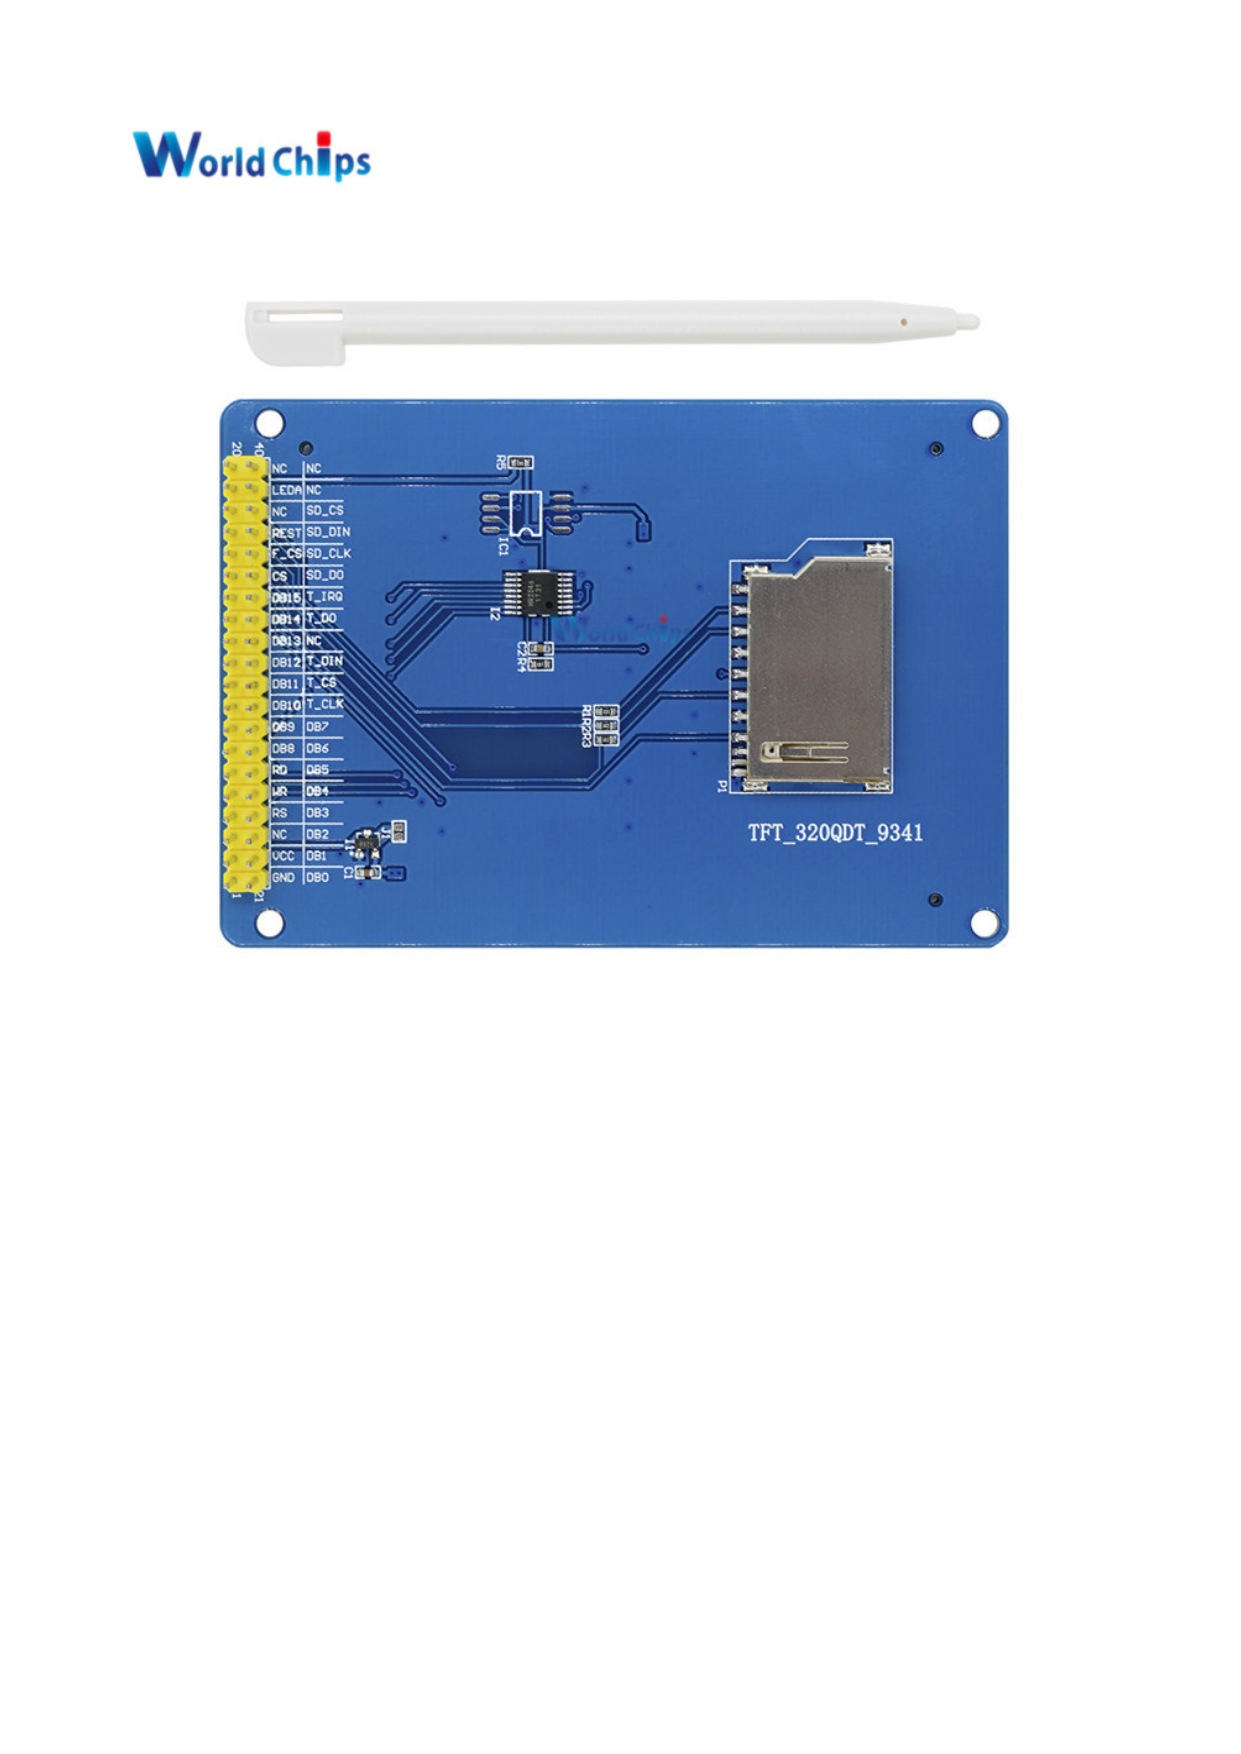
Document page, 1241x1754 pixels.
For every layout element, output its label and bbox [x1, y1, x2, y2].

picture [118, 118, 1107, 1130]
